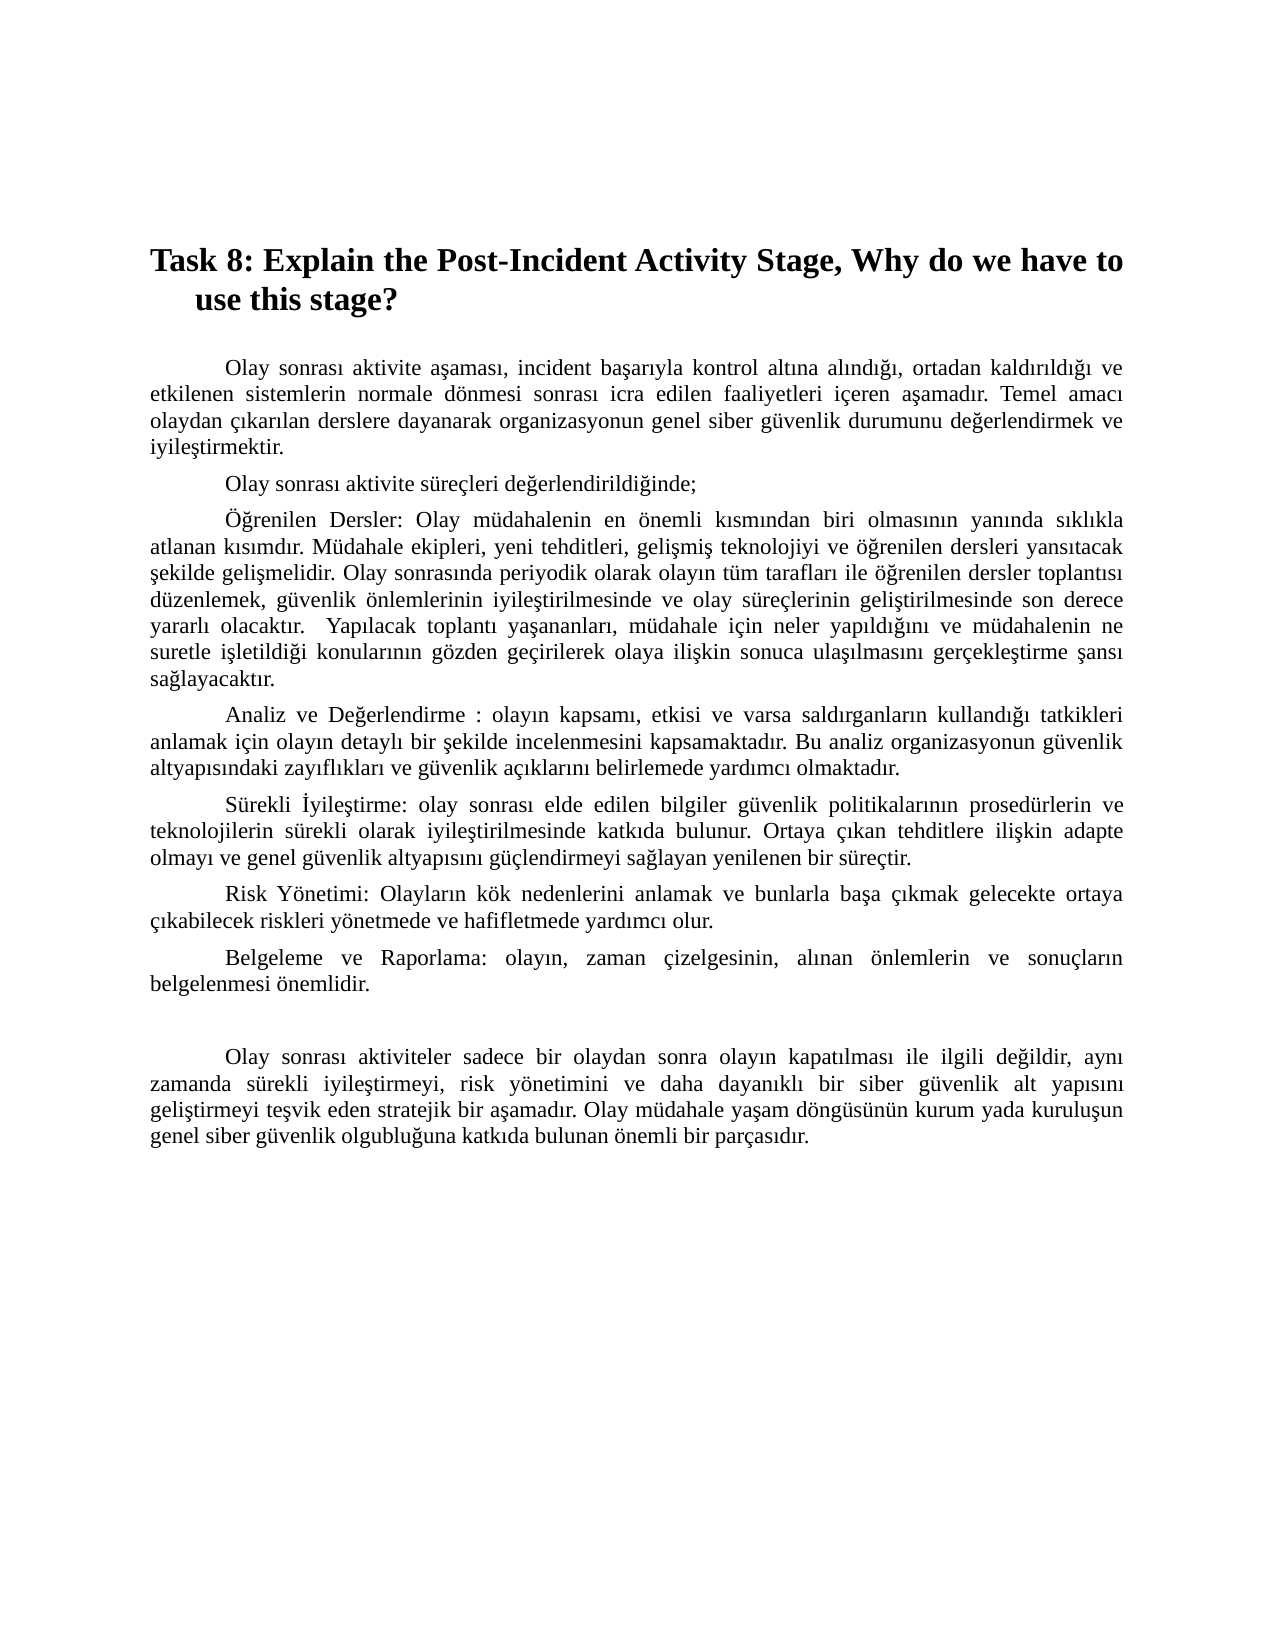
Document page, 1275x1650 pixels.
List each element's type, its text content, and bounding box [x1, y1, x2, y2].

text Olay sonrası aktivite süreçleri değerlendirildiğinde; [150, 470, 1125, 496]
text Analiz ve Değerlendirme : olayın kapsamı, etkisi ve varsa saldırganların kullandığı tatkikleri anlamak için olayın detaylı bir şekilde incelenmesini kapsamaktadır. Bu analiz organizasyonun güvenlik altyapısındaki zayıflıkları ve güvenlik açıklarını belirlemede yardımcı olmaktadır. [150, 701, 1125, 781]
text Belgeleme ve Raporlama: olayın, zaman çizelgesinin, alınan önlemlerin ve sonuçların belgelenmesi önemlidir. [150, 943, 1125, 996]
text Olay sonrası aktiviteler sadece bir olaydan sonra olayın kapatılması ile ilgili değildir, aynı zamanda sürekli iyileştirmeyi, risk yönetimini ve daha dayanıklı bir siber güvenlik alt yapısını geliştirmeyi teşvik eden stratejik bir aşamadır. Olay müdahale yaşam döngüsünün kurum yada kuruluşun genel siber güvenlik olgubluğuna katkıda bulunan önemli bir parçasıdır. [150, 1043, 1125, 1149]
text Risk Yönetimi: Olayların kök nedenlerini anlamak ve bunlarla başa çıkmak gelecekte ortaya çıkabilecek riskleri yönetmede ve hafifletmede yardımcı olur. [150, 880, 1125, 933]
subtitle Task 8: Explain the Post-Incident Activity Stage, Why do we have to use this stage? [150, 241, 1125, 317]
text Olay sonrası aktivite aşaması, incident başarıyla kontrol altına alındığı, ortadan kaldırıldığı ve etkilenen sistemlerin normale dönmesi sonrası icra edilen faaliyetleri içeren aşamadır. Temel amacı olaydan çıkarılan derslere dayanarak organizasyonun genel siber güvenlik durumunu değerlendirmek ve iyileştirmektir. [150, 354, 1125, 459]
text Öğrenilen Dersler: Olay müdahalenin en önemli kısmından biri olmasının yanında sıklıkla atlanan kısımdır. Müdahale ekipleri, yeni tehditleri, gelişmiş teknolojiyi ve öğrenilen dersleri yansıtacak şekilde gelişmelidir. Olay sonrasında periyodik olarak olayın tüm tarafları ile öğrenilen dersler toplantısı düzenlemek, güvenlik önlemlerinin iyileştirilmesinde ve olay süreçlerinin geliştirilmesinde son derece yararlı olacaktır. Yapılacak toplantı yaşananları, müdahale için neler yapıldığını ve müdahalenin ne suretle işletildiği konularının gözden geçirilerek olaya ilişkin sonuca ulaşılmasını gerçekleştirme şansı sağlayacaktır. [150, 507, 1125, 691]
text Sürekli İyileştirme: olay sonrası elde edilen bilgiler güvenlik politikalarının prosedürlerin ve teknolojilerin sürekli olarak iyileştirilmesinde katkıda bulunur. Ortaya çıkan tehditlere ilişkin adapte olmayı ve genel güvenlik altyapısını güçlendirmeyi sağlayan yenilenen bir süreçtir. [150, 791, 1125, 870]
